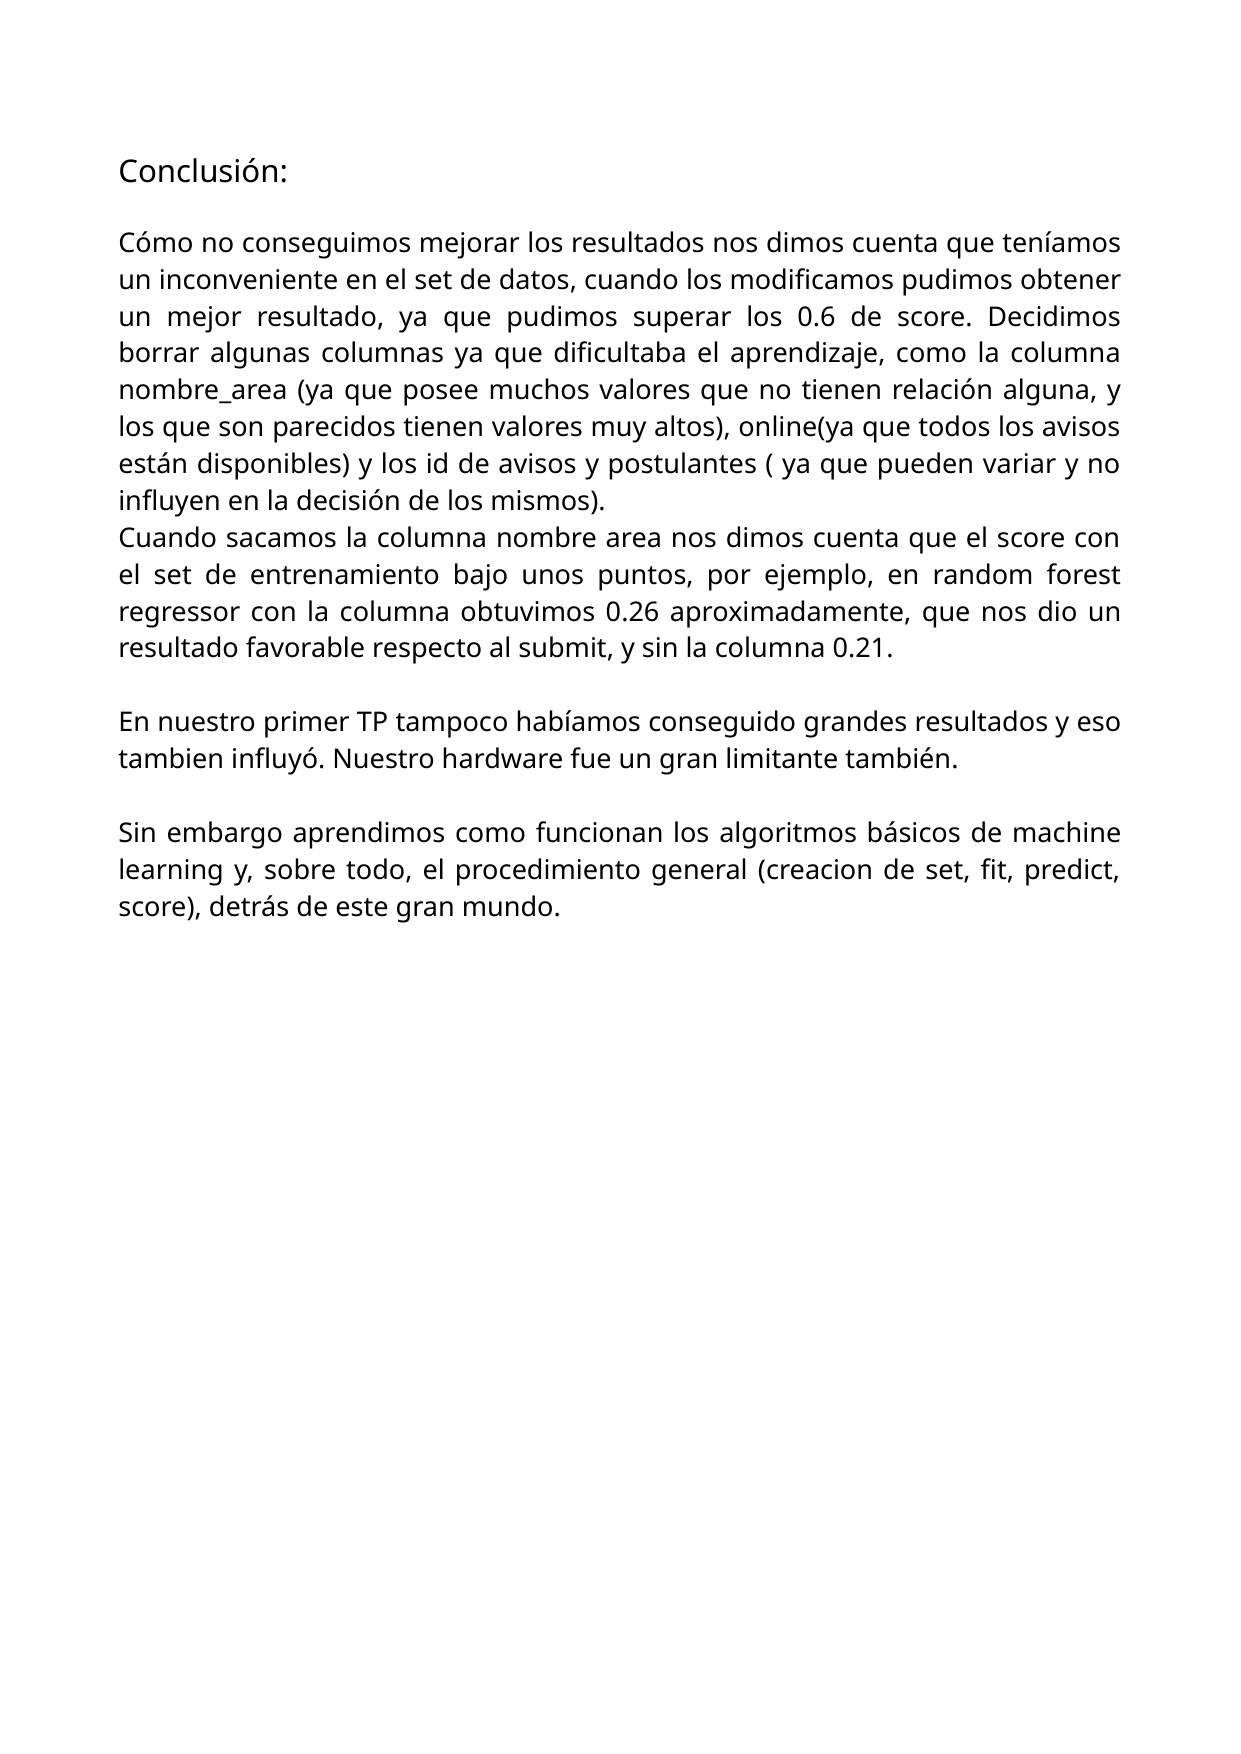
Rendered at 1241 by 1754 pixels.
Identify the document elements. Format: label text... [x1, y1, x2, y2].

text Conclusión: [118, 149, 1122, 192]
text Cuando sacamos la columna nombre area nos dimos cuenta que el score con el set de entrenamiento bajo unos puntos, por ejemplo, en random forest regressor con la columna obtuvimos 0.26 aproximadamente, que nos dio un resultado favorable respecto al submit, y sin la columna 0.21. [118, 518, 1122, 666]
text En nuestro primer TP tampoco habíamos conseguido grandes resultados y eso tambien influyó. Nuestro hardware fue un gran limitante también. [118, 703, 1122, 776]
text Sin embargo aprendimos como funcionan los algoritmos básicos de machine learning y, sobre todo, el procedimiento general (creacion de set, fit, predict, score), detrás de este gran mundo. [118, 813, 1122, 924]
text Cómo no conseguimos mejorar los resultados nos dimos cuenta que teníamos un inconveniente en el set de datos, cuando los modificamos pudimos obtener un mejor resultado, ya que pudimos superar los 0.6 de score. Decidimos borrar algunas columnas ya que dificultaba el aprendizaje, como la columna nombre_area (ya que posee muchos valores que no tienen relación alguna, y los que son parecidos tienen valores muy altos), online(ya que todos los avisos están disponibles) y los id de avisos y postulantes ( ya que pueden variar y no influyen en la decisión de los mismos). [118, 223, 1122, 518]
